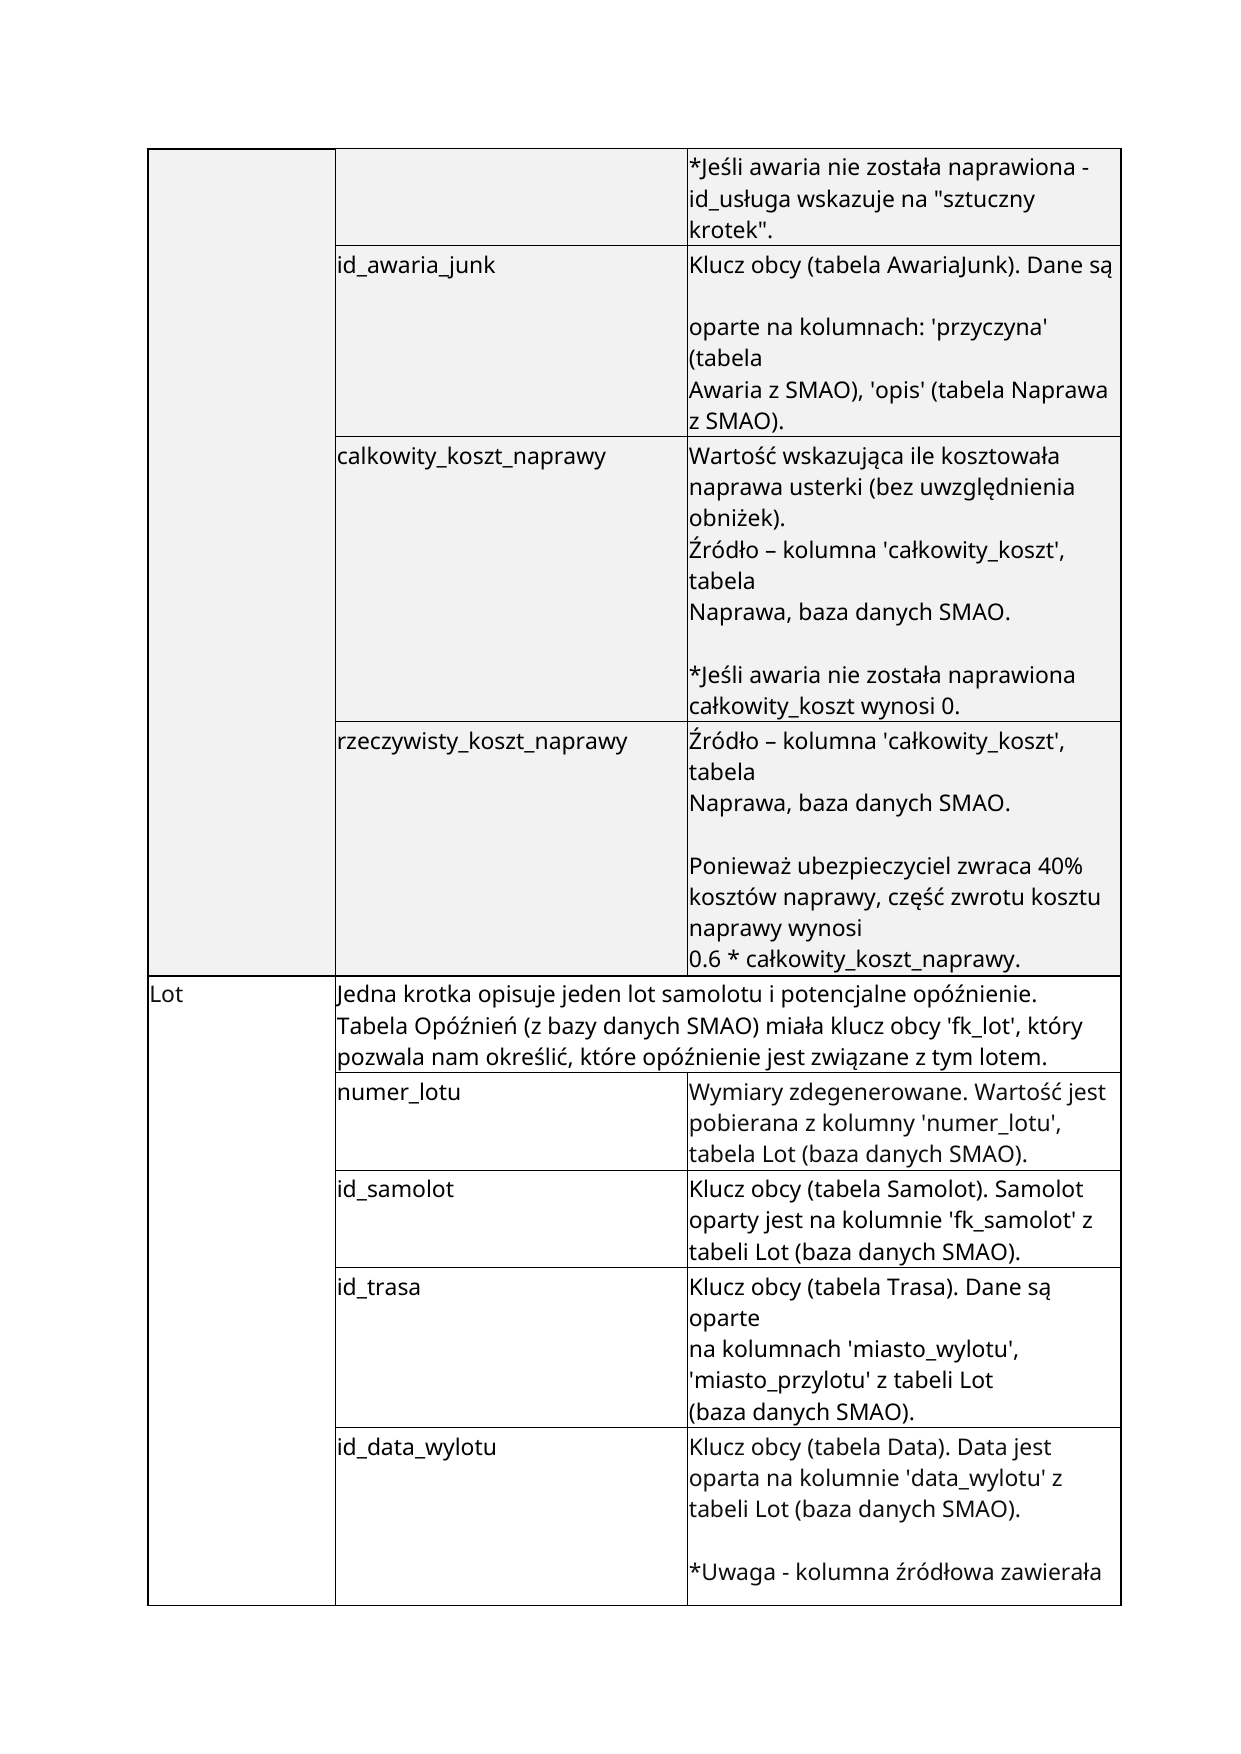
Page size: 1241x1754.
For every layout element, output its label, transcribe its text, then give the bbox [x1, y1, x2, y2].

table_cell numer_lotu [336, 1073, 687, 1169]
table_cell Lot [149, 977, 335, 1605]
table_cell [336, 149, 687, 245]
table_cell id_data_wylotu [336, 1428, 687, 1605]
table_cell Wartość wskazująca ile kosztowała naprawa usterki (bez uwzględnienia obniżek). Źródło – kolumna 'całkowity_koszt', tabela Naprawa, baza danych SMAO. *Jeśli awaria nie została naprawiona całkowity_koszt wynosi 0. [688, 437, 1120, 721]
table_cell id_awaria_junk [336, 246, 687, 436]
table_cell id_samolot [336, 1171, 687, 1267]
table_cell Klucz obcy (tabela Trasa). Dane są oparte na kolumnach 'miasto_wylotu', 'miasto_przylotu' z tabeli Lot (baza danych SMAO). [688, 1268, 1120, 1427]
table_cell calkowity_koszt_naprawy [336, 437, 687, 721]
table_cell Wymiary zdegenerowane. Wartość jest pobierana z kolumny 'numer_lotu', tabela Lot (baza danych SMAO). [688, 1073, 1120, 1169]
table_cell Źródło – kolumna 'całkowity_koszt', tabela Naprawa, baza danych SMAO. Ponieważ ubezpieczyciel zwraca 40% kosztów naprawy, część zwrotu kosztu naprawy wynosi 0.6 * całkowity_koszt_naprawy. [688, 722, 1120, 975]
table_cell *Jeśli awaria nie została naprawiona - id_usługa wskazuje na "sztuczny krotek". [688, 149, 1120, 245]
table_cell Jedna krotka opisuje jeden lot samolotu i potencjalne opóźnienie. Tabela Opóźnień (z bazy danych SMAO) miała klucz obcy 'fk_lot', który pozwala nam określić, które opóźnienie jest związane z tym lotem. [336, 977, 1120, 1072]
table_cell Klucz obcy (tabela AwariaJunk). Dane są oparte na kolumnach: 'przyczyna' (tabela Awaria z SMAO), 'opis' (tabela Naprawa z SMAO). [688, 246, 1120, 436]
table_cell id_trasa [336, 1268, 687, 1427]
table_cell Klucz obcy (tabela Data). Data jest oparta na kolumnie 'data_wylotu' z tabeli Lot (baza danych SMAO). *Uwaga - kolumna źródłowa zawierała [688, 1428, 1120, 1605]
table_cell Klucz obcy (tabela Samolot). Samolot oparty jest na kolumnie 'fk_samolot' z tabeli Lot (baza danych SMAO). [688, 1171, 1120, 1267]
table_cell rzeczywisty_koszt_naprawy [336, 722, 687, 975]
table_cell [149, 150, 335, 975]
